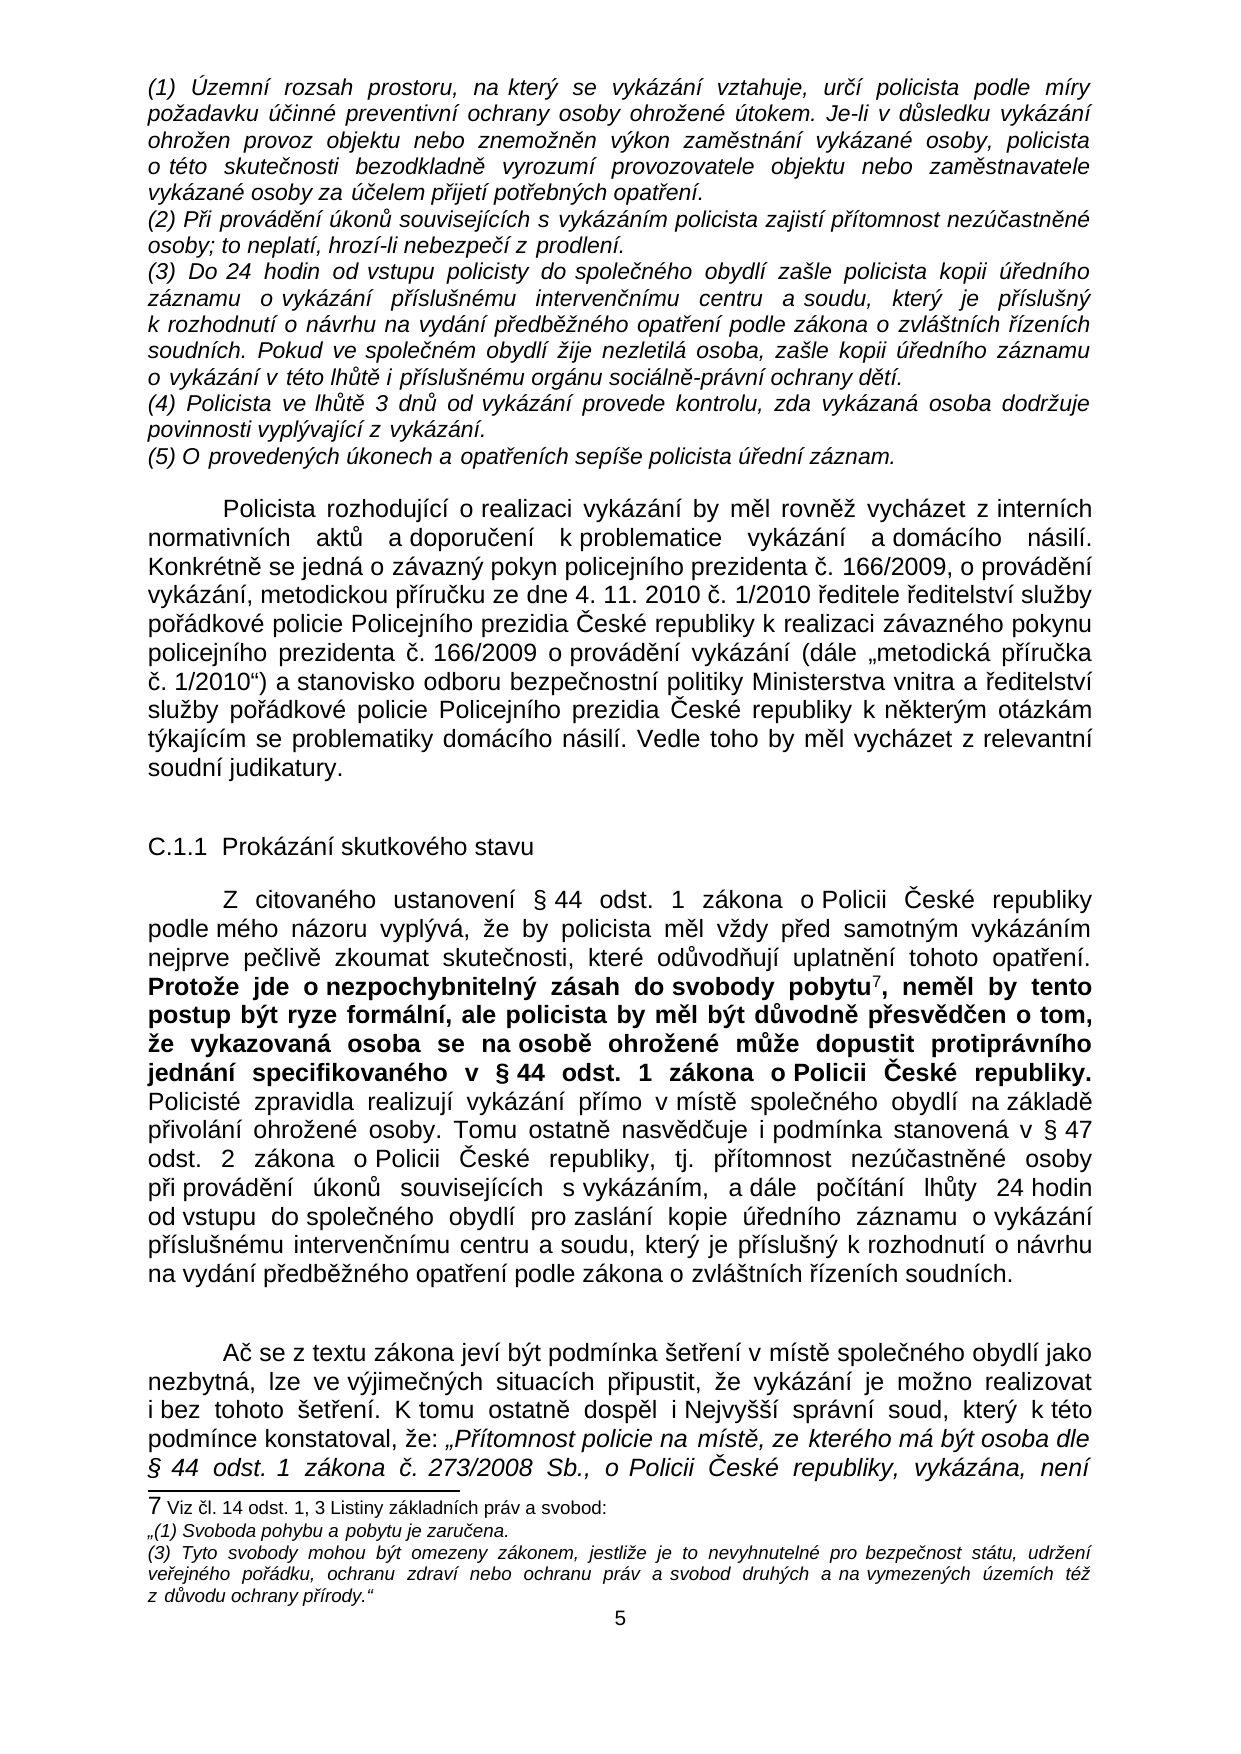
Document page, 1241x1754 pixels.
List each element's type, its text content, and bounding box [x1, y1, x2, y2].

text „(1) Svoboda pohybu a pobytu je zaručena. [148, 1520, 1092, 1542]
text Viz čl. 14 odst. 1, 3 Listiny základních práv a svobod: [148, 1491, 1092, 1520]
text Ač se z textu zákona jeví být podmínka šetření v místě společného obydlí jako nezbytná, lze ve výjimečných situacích připustit, že vykázání je možno realizovat i bez tohoto šetření. K tomu ostatně dospěl i Nejvyšší správní soud, který k této podmínce konstatoval, že: „Přítomnost policie na místě, ze kterého má být osoba dle § 44 odst. 1 zákona č. 273/2008 Sb., o Policii České republiky, vykázána, není [148, 1338, 1092, 1482]
text Policista rozhodující o realizaci vykázání by měl rovněž vycházet z interních normativních aktů a doporučení k problematice vykázání a domácího násilí. Konkrétně se jedná o závazný pokyn policejního prezidenta č. 166/2009, o provádění vykázání, metodickou příručku ze dne 4. 11. 2010 č. 1/2010 ředitele ředitelství služby pořádkové policie Policejního prezidia České republiky k realizaci závazného pokynu policejního prezidenta č. 166/2009 o provádění vykázání (dále „metodická příručka č. 1/2010“) a stanovisko odboru bezpečnostní politiky Ministerstva vnitra a ředitelství služby pořádkové policie Policejního prezidia České republiky k některým otázkám týkajícím se problematiky domácího násilí. Vedle toho by měl vycházet z relevantní soudní judikatury. [148, 494, 1092, 782]
text (5) O provedených úkonech a opatřeních sepíše policista úřední záznam. [148, 443, 1092, 469]
text Z citovaného ustanovení § 44 odst. 1 zákona o Policii České republiky podle mého názoru vyplývá, že by policista měl vždy před samotným vykázáním nejprve pečlivě zkoumat skutečnosti, které odůvodňují uplatnění tohoto opatření. Protože jde o nezpochybnitelný zásah do svobody pobytu, neměl by tento postup být ryze formální, ale policista by měl být důvodně přesvědčen o tom, že vykazovaná osoba se na osobě ohrožené může dopustit protiprávního jednání specifikovaného v § 44 odst. 1 zákona o Policii České republiky. Policisté zpravidla realizují vykázání přímo v místě společného obydlí na základě přivolání ohrožené osoby. Tomu ostatně nasvědčuje i podmínka stanovená v § 47 odst. 2 zákona o Policii České republiky, tj. přítomnost nezúčastněné osoby při provádění úkonů souvisejících s vykázáním, a dále počítání lhůty 24 hodin od vstupu do společného obydlí pro zaslání kopie úředního záznamu o vykázání příslušnému intervenčnímu centru a soudu, který je příslušný k rozhodnutí o návrhu na vydání předběžného opatření podle zákona o zvláštních řízeních soudních. [148, 885, 1092, 1288]
text (3) Tyto svobody mohou být omezeny zákonem, jestliže je to nevyhnutelné pro bezpečnost státu, udržení veřejného pořádku, ochranu zdraví nebo ochranu práv a svobod druhých a na vymezených územích též z důvodu ochrany přírody.“ [148, 1542, 1092, 1606]
text (1) Územní rozsah prostoru, na který se vykázání vztahuje, určí policista podle míry požadavku účinné preventivní ochrany osoby ohrožené útokem. Je-li v důsledku vykázání ohrožen provoz objektu nebo znemožněn výkon zaměstnání vykázané osoby, policista o této skutečnosti bezodkladně vyrozumí provozovatele objektu nebo zaměstnavatele vykázané osoby za účelem přijetí potřebných opatření. [148, 74, 1092, 206]
text (2) Při provádění úkonů souvisejících s vykázáním policista zajistí přítomnost nezúčastněné osoby; to neplatí, hrozí-li nebezpečí z prodlení. [148, 206, 1092, 258]
subtitle Prokázání skutkového stavu [148, 832, 1092, 860]
text (4) Policista ve lhůtě 3 dnů od vykázání provede kontrolu, zda vykázaná osoba dodržuje povinnosti vyplývající z vykázání. [148, 390, 1092, 443]
text (3) Do 24 hodin od vstupu policisty do společného obydlí zašle policista kopii úředního záznamu o vykázání příslušnému intervenčnímu centru a soudu, který je příslušný k rozhodnutí o návrhu na vydání předběžného opatření podle zákona o zvláštních řízeních soudních. Pokud ve společném obydlí žije nezletilá osoba, zašle kopii úředního záznamu o vykázání v této lhůtě i příslušnému orgánu sociálně-právní ochrany dětí. [148, 258, 1092, 390]
